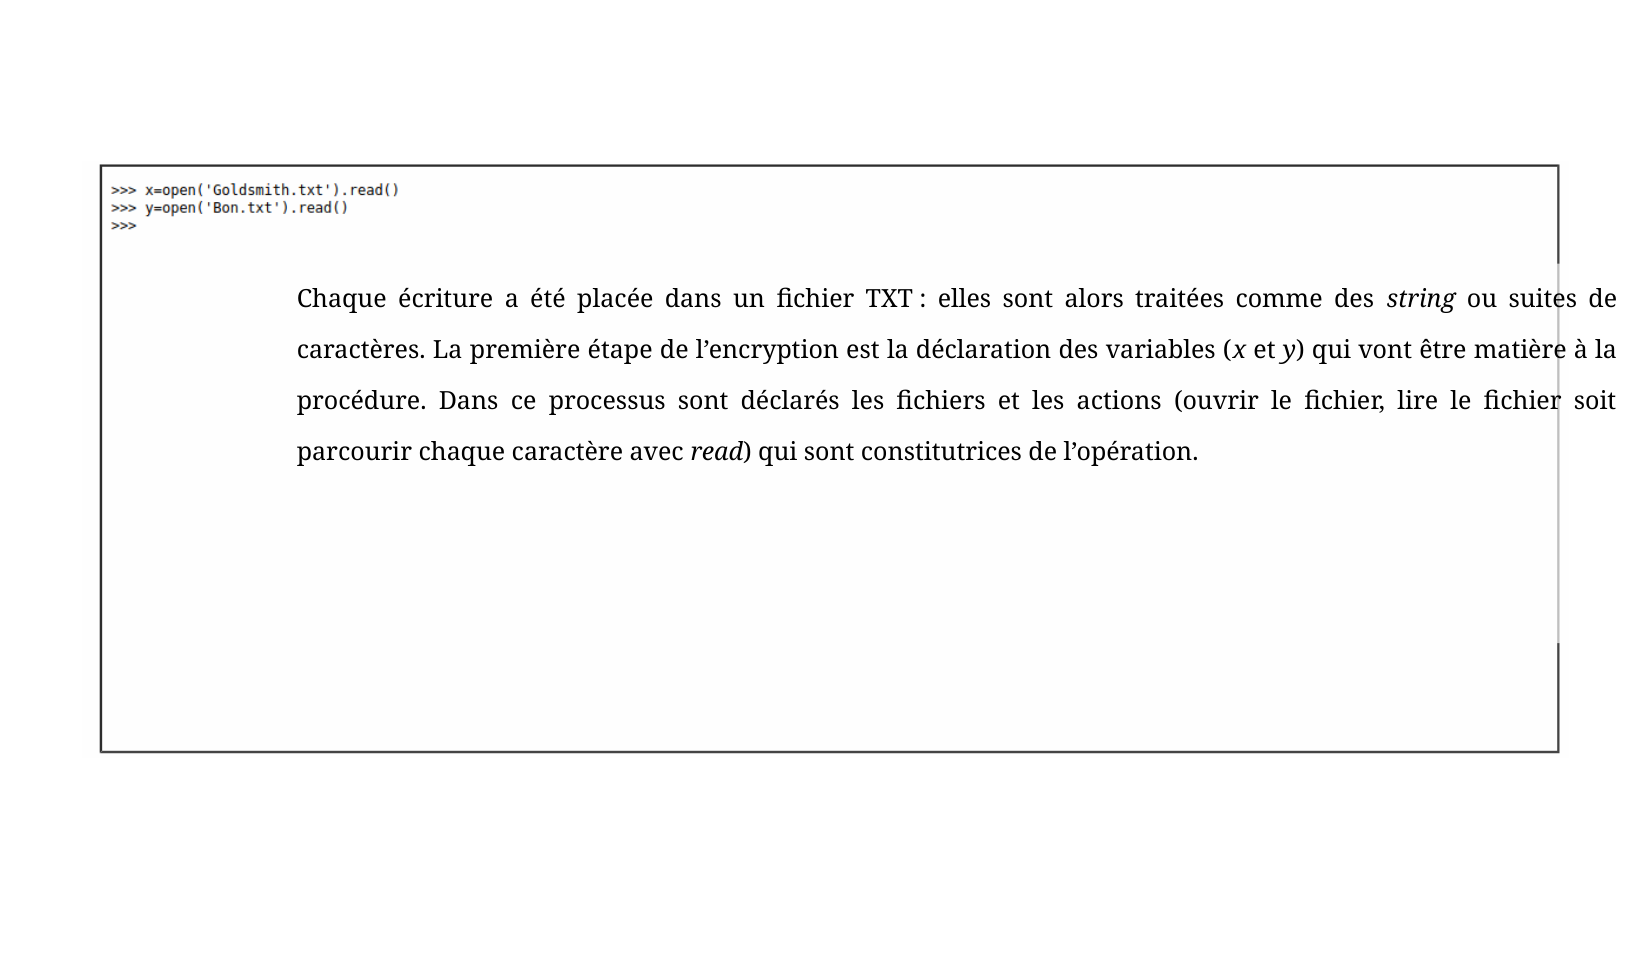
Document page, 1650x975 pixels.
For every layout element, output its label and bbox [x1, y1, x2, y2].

picture [81, 161, 1569, 758]
